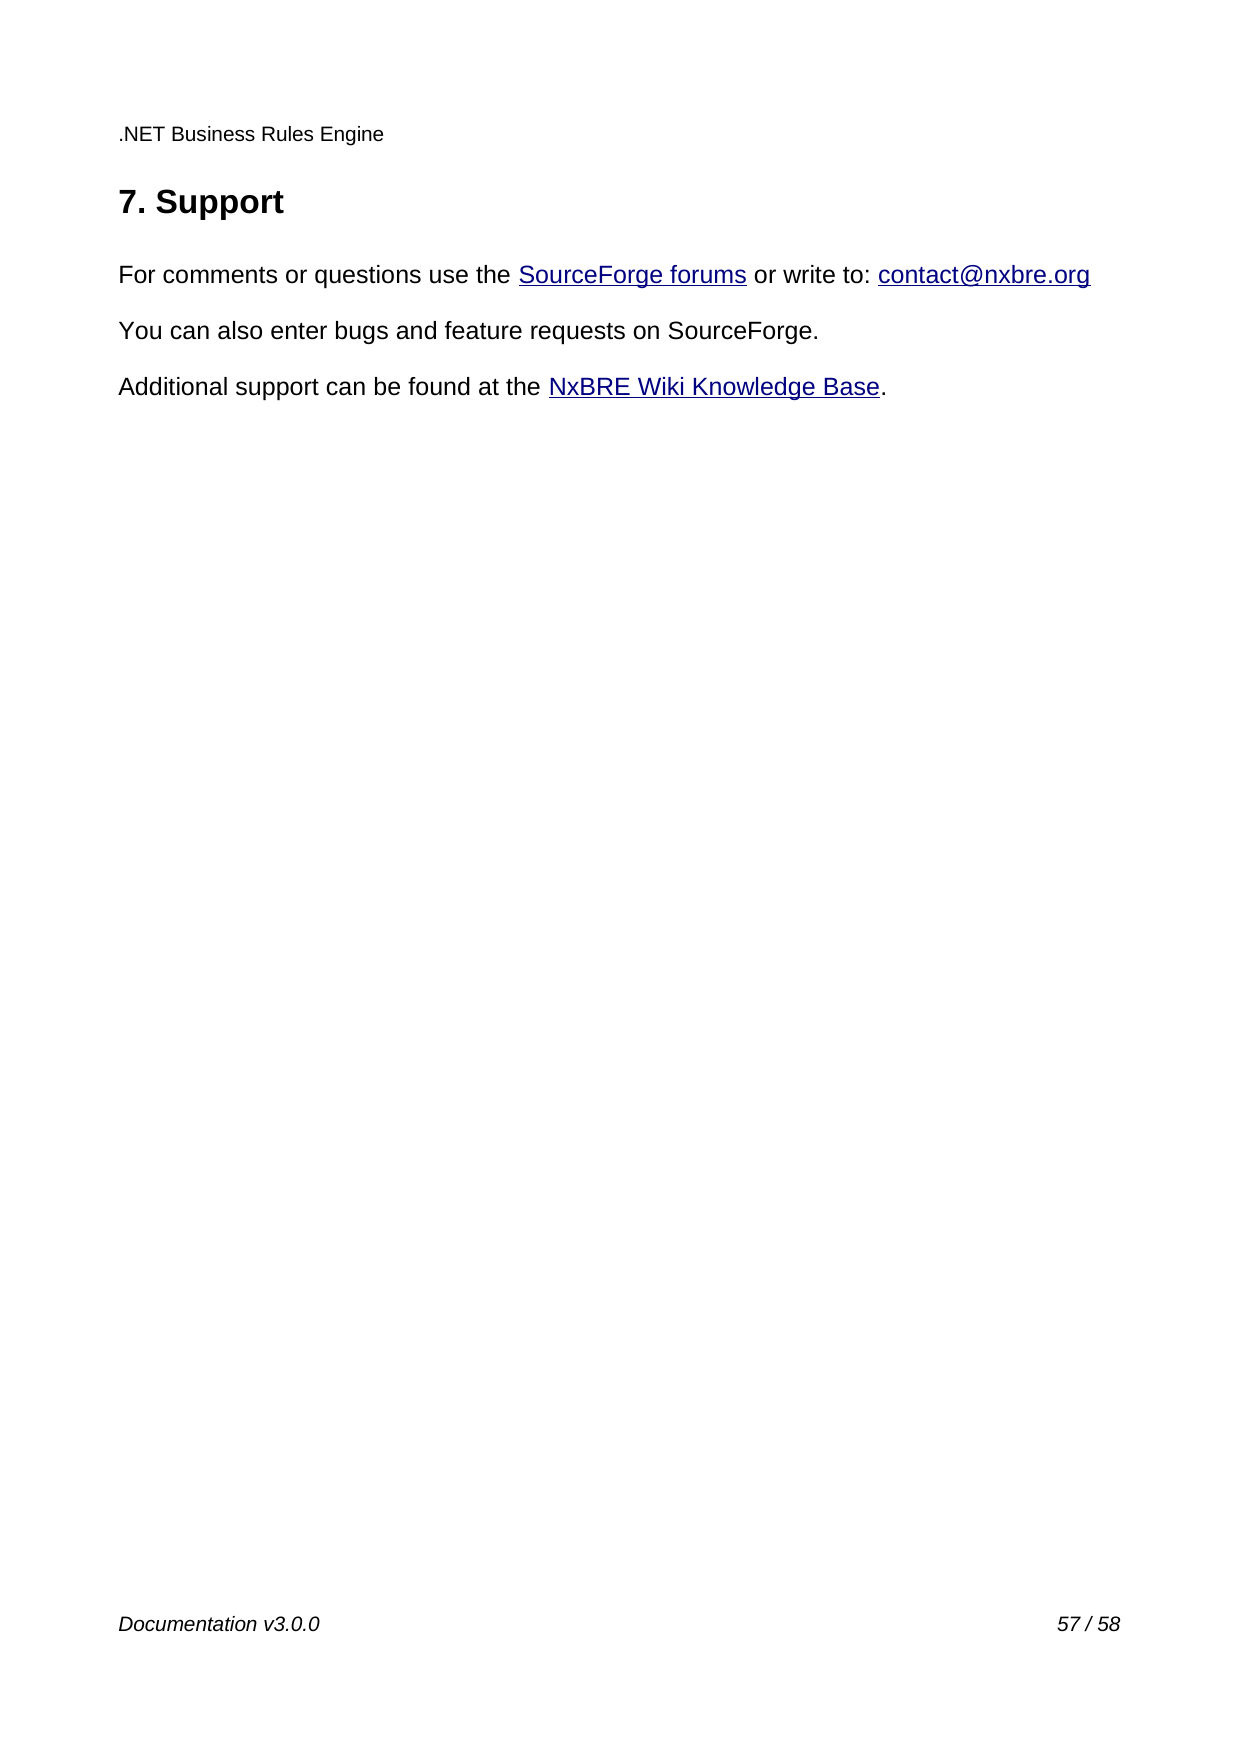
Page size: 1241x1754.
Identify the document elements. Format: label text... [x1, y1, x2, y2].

text You can also enter bugs and feature requests on SourceForge. [118, 317, 1124, 345]
subtitle Support [118, 183, 1124, 220]
text For comments or questions use the SourceForge forums or write to: contact@nxbre.org [118, 261, 1124, 289]
text Additional support can be found at the NxBRE Wiki Knowledge Base. [118, 373, 1124, 401]
